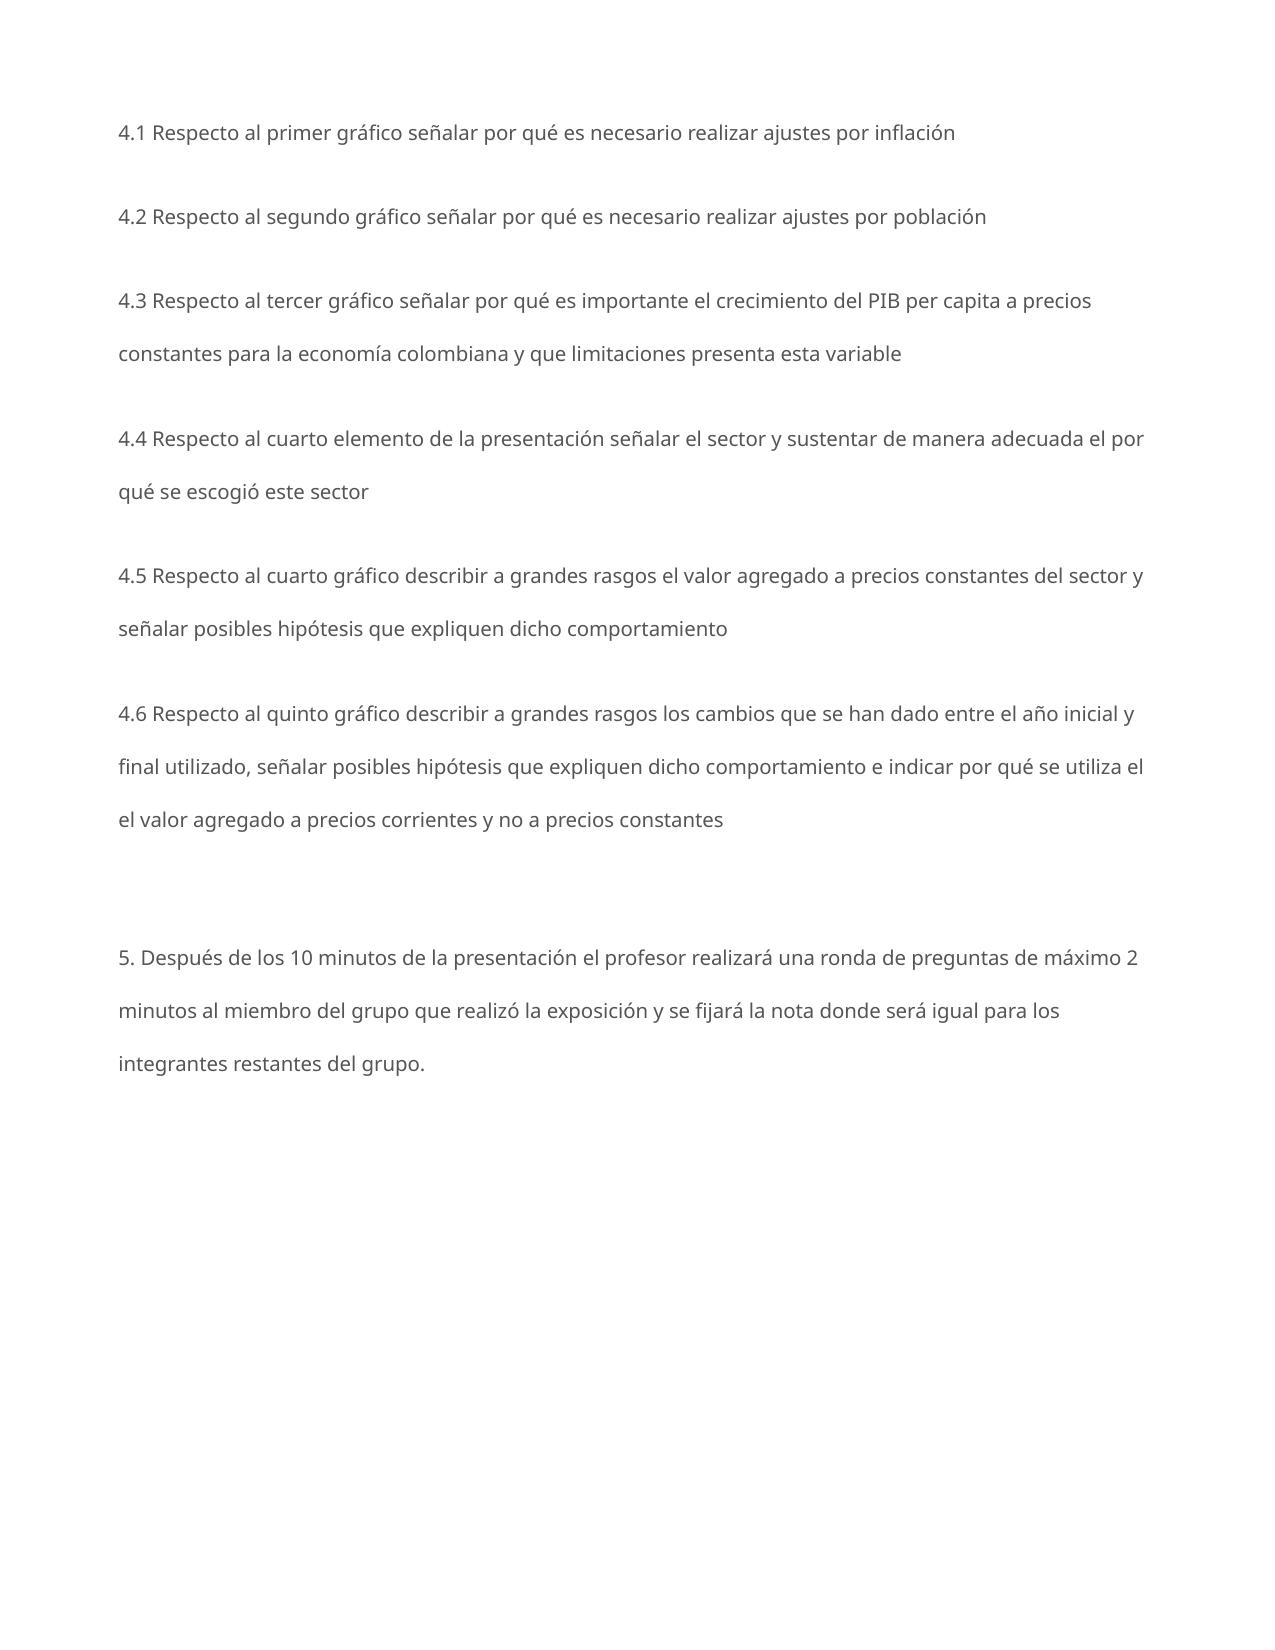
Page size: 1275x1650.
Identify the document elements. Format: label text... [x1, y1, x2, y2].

subtitle 5. Después de los 10 minutos de la presentación el profesor realizará una ronda de preguntas de máximo 2 minutos al miembro del grupo que realizó la exposición y se fijará la nota donde será igual para los integrantes restantes del grupo. [118, 943, 1157, 1077]
subtitle 4.6 Respecto al quinto gráfico describir a grandes rasgos los cambios que se han dado entre el año inicial y final utilizado, señalar posibles hipótesis que expliquen dicho comportamiento e indicar por qué se utiliza el el valor agregado a precios corrientes y no a precios constantes [118, 699, 1157, 886]
subtitle 4.2 Respecto al segundo gráfico señalar por qué es necesario realizar ajustes por población [118, 202, 1157, 230]
subtitle 4.4 Respecto al cuarto elemento de la presentación señalar el sector y sustentar de manera adecuada el por qué se escogió este sector [118, 424, 1157, 505]
subtitle 4.3 Respecto al tercer gráfico señalar por qué es importante el crecimiento del PIB per capita a precios constantes para la economía colombiana y que limitaciones presenta esta variable [118, 287, 1157, 368]
subtitle 4.1 Respecto al primer gráfico señalar por qué es necesario realizar ajustes por inflación [118, 118, 1157, 146]
subtitle 4.5 Respecto al cuarto gráfico describir a grandes rasgos el valor agregado a precios constantes del sector y señalar posibles hipótesis que expliquen dicho comportamiento [118, 562, 1157, 643]
